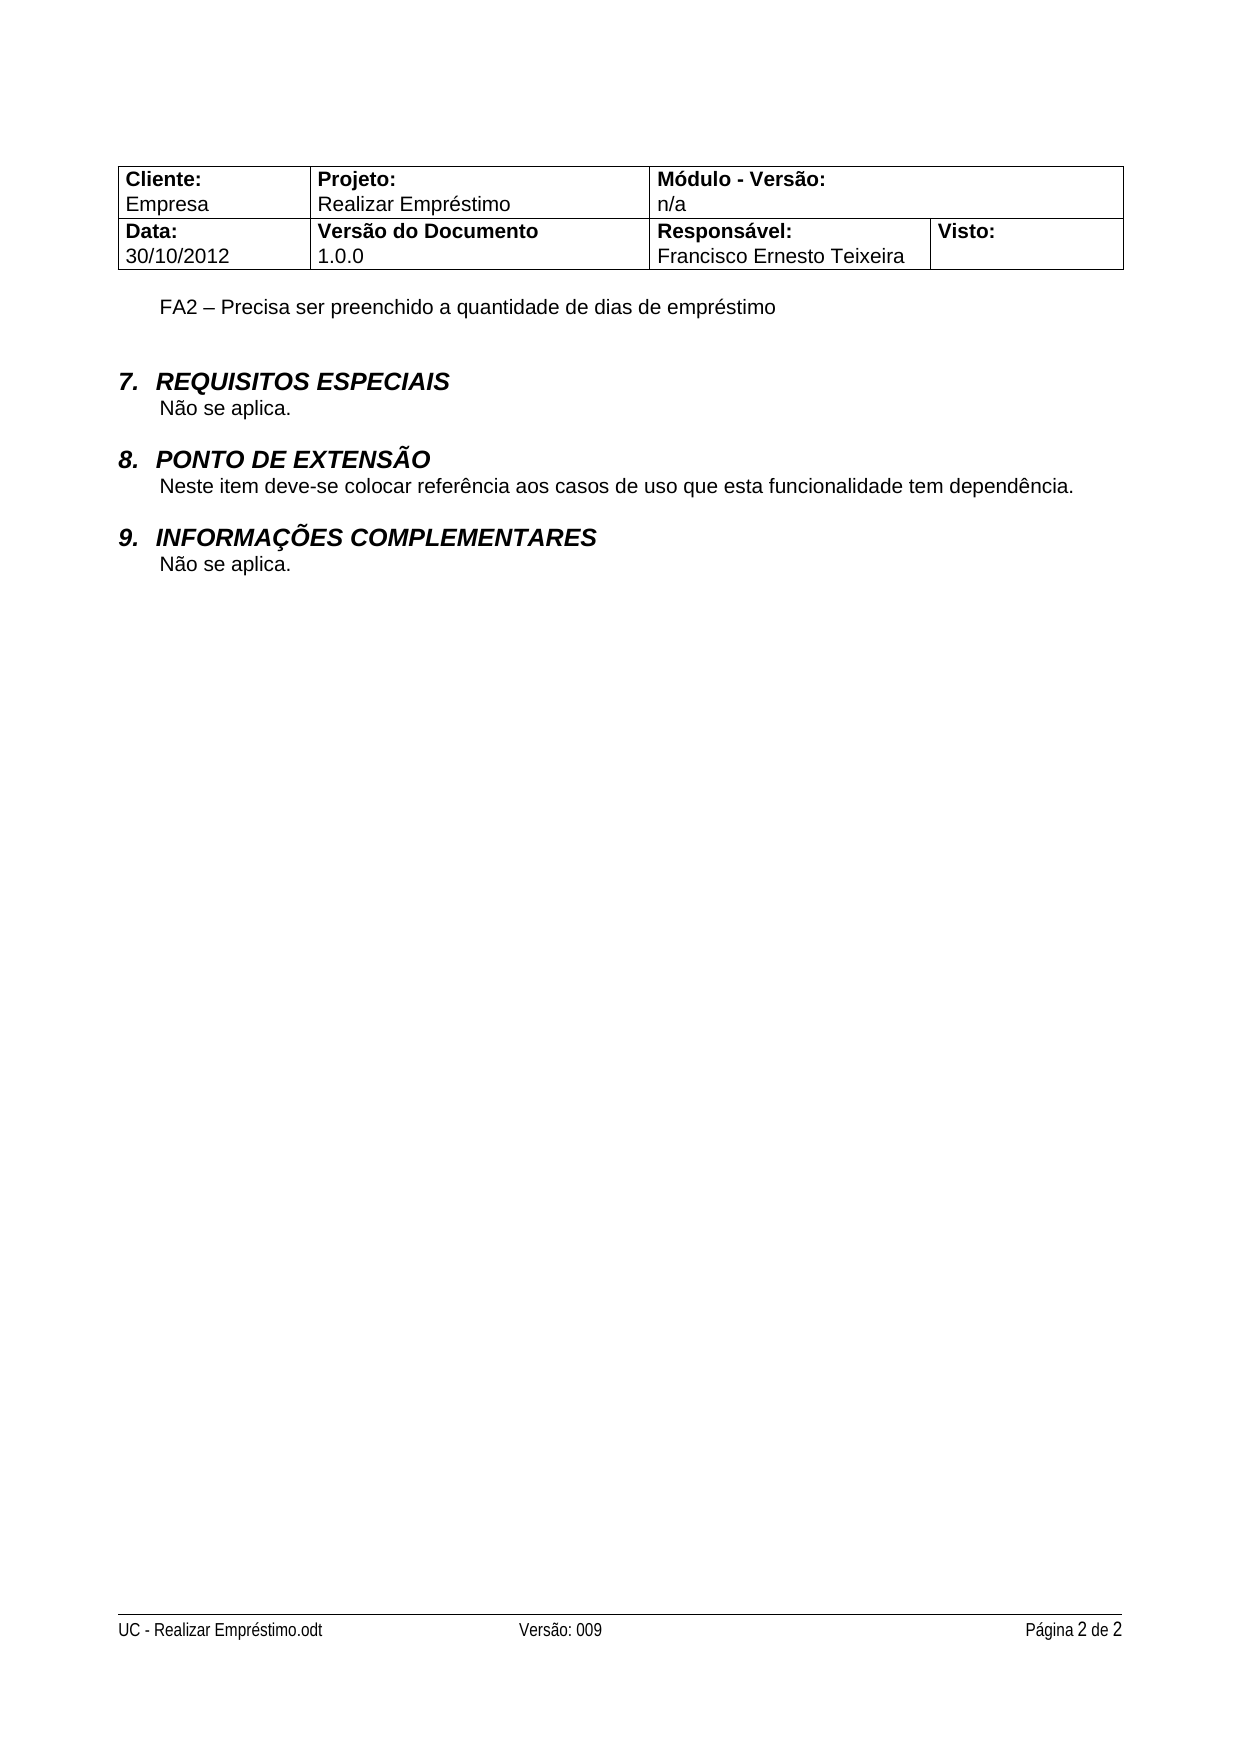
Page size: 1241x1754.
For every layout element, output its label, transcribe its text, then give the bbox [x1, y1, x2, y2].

text FA2 – Precisa ser preenchido a quantidade de dias de empréstimo [159, 294, 1122, 318]
list INformações complementares [118, 523, 1122, 552]
text Não se aplica. [159, 552, 1122, 576]
text Neste item deve-se colocar referência aos casos de uso que esta funcionalidade tem dependência. [159, 474, 1122, 498]
list Requisitos especiais [118, 367, 1122, 396]
list Ponto de extensão [118, 445, 1122, 474]
text Não se aplica. [159, 396, 1122, 420]
